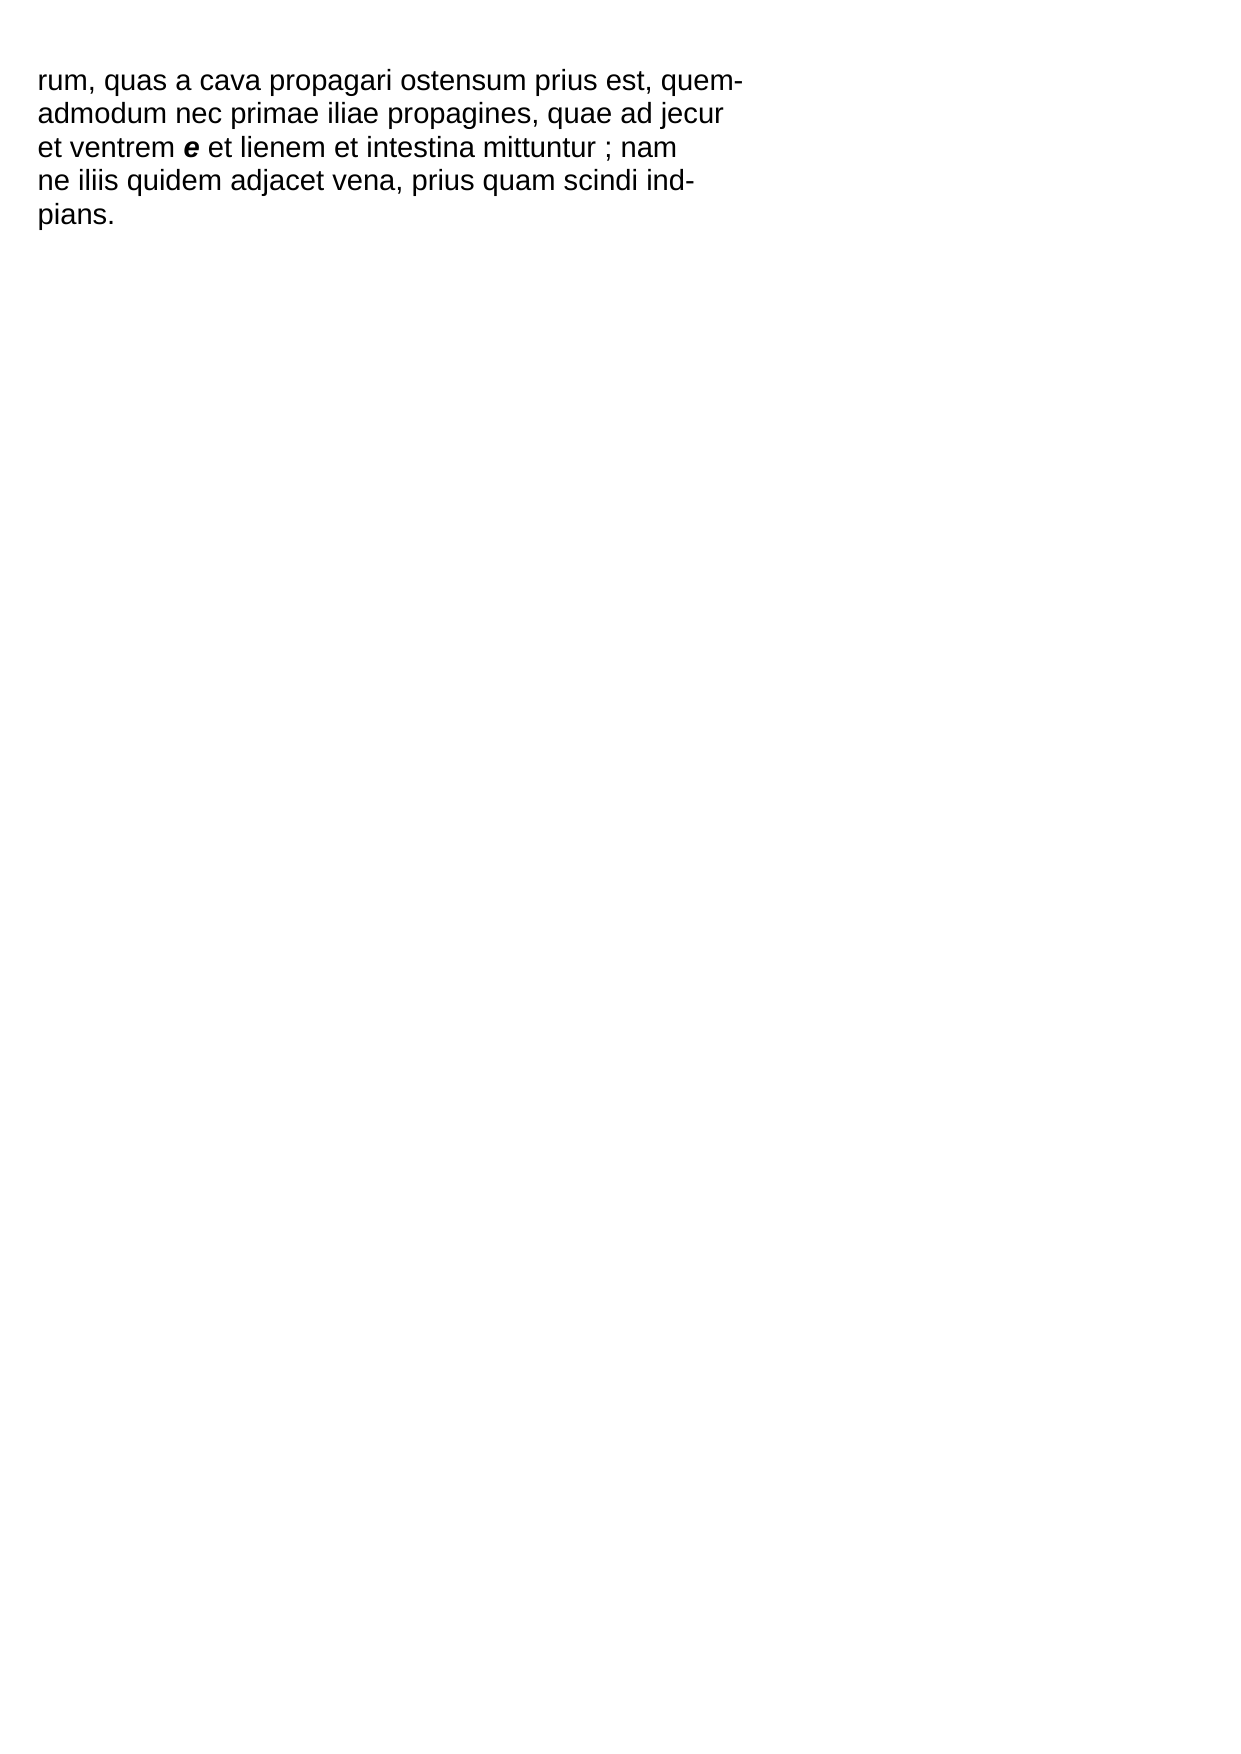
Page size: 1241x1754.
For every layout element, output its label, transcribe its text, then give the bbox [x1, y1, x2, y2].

text rum, quas a cava propagari ostensum prius est, quem- admodum nec primae iliae propagines, quae ad jecur et ventrem e et lienem et intestina mittuntur ; nam ne iliis quidem adjacet vena, prius quam scindi ind- pians. [37, 62, 1203, 230]
